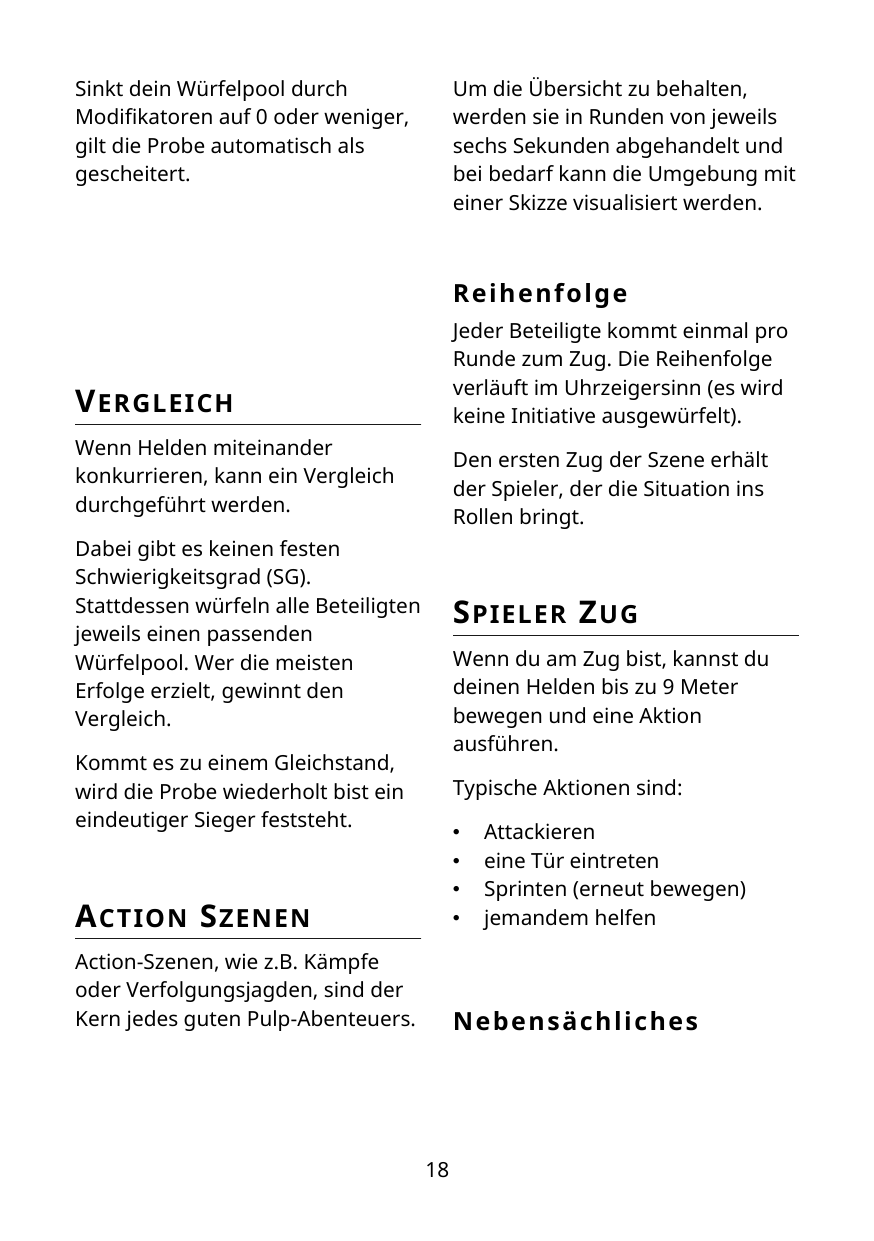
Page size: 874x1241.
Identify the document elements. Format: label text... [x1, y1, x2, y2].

subtitle Action Szenen [75, 893, 421, 938]
text Kommt es zu einem Gleichstand, wird die Probe wiederholt bist ein eindeutiger Sieger feststeht. [75, 748, 421, 834]
text Wenn Helden miteinander konkurrieren, kann ein Vergleich durchgeführt werden. [75, 433, 421, 518]
list eine Tür eintreten [453, 846, 799, 874]
subtitle Reihenfolge [453, 276, 799, 310]
text Wenn du am Zug bist, kannst du deinen Helden bis zu 9 Meter bewegen und eine Aktion ausführen. [453, 644, 799, 758]
text Sinkt dein Würfelpool durch Modifikatoren auf 0 oder weniger, gilt die Probe automatisch als gescheitert. [75, 74, 421, 188]
text Den ersten Zug der Szene erhält der Spieler, der die Situation ins Rollen bringt. [453, 445, 799, 531]
list Attackieren [453, 817, 799, 846]
text Typische Aktionen sind: [453, 773, 799, 802]
text Dabei gibt es keinen festen Schwierigkeitsgrad (SG). Stattdessen würfeln alle Beteiligten jeweils einen passenden Würfelpool. Wer die meisten Erfolge erzielt, gewinnt den Vergleich. [75, 534, 421, 733]
text Um die Übersicht zu behalten, werden sie in Runden von jeweils sechs Sekunden abgehandelt und bei bedarf kann die Umgebung mit einer Skizze visualisiert werden. [453, 74, 799, 216]
text Jeder Beteiligte kommt einmal pro Runde zum Zug. Die Reihenfolge verläuft im Uhrzeigersinn (es wird keine Initiative ausgewürfelt). [453, 316, 799, 430]
list Sprinten (erneut bewegen) [453, 874, 799, 903]
list jemandem helfen [453, 903, 799, 931]
subtitle Spieler Zug [453, 590, 799, 635]
subtitle Nebensächliches [453, 1003, 799, 1038]
text Action-Szenen, wie z.B. Kämpfe oder Verfolgungsjagden, sind der Kern jedes guten Pulp-Abenteuers. [75, 947, 421, 1032]
subtitle Vergleich [75, 379, 421, 424]
